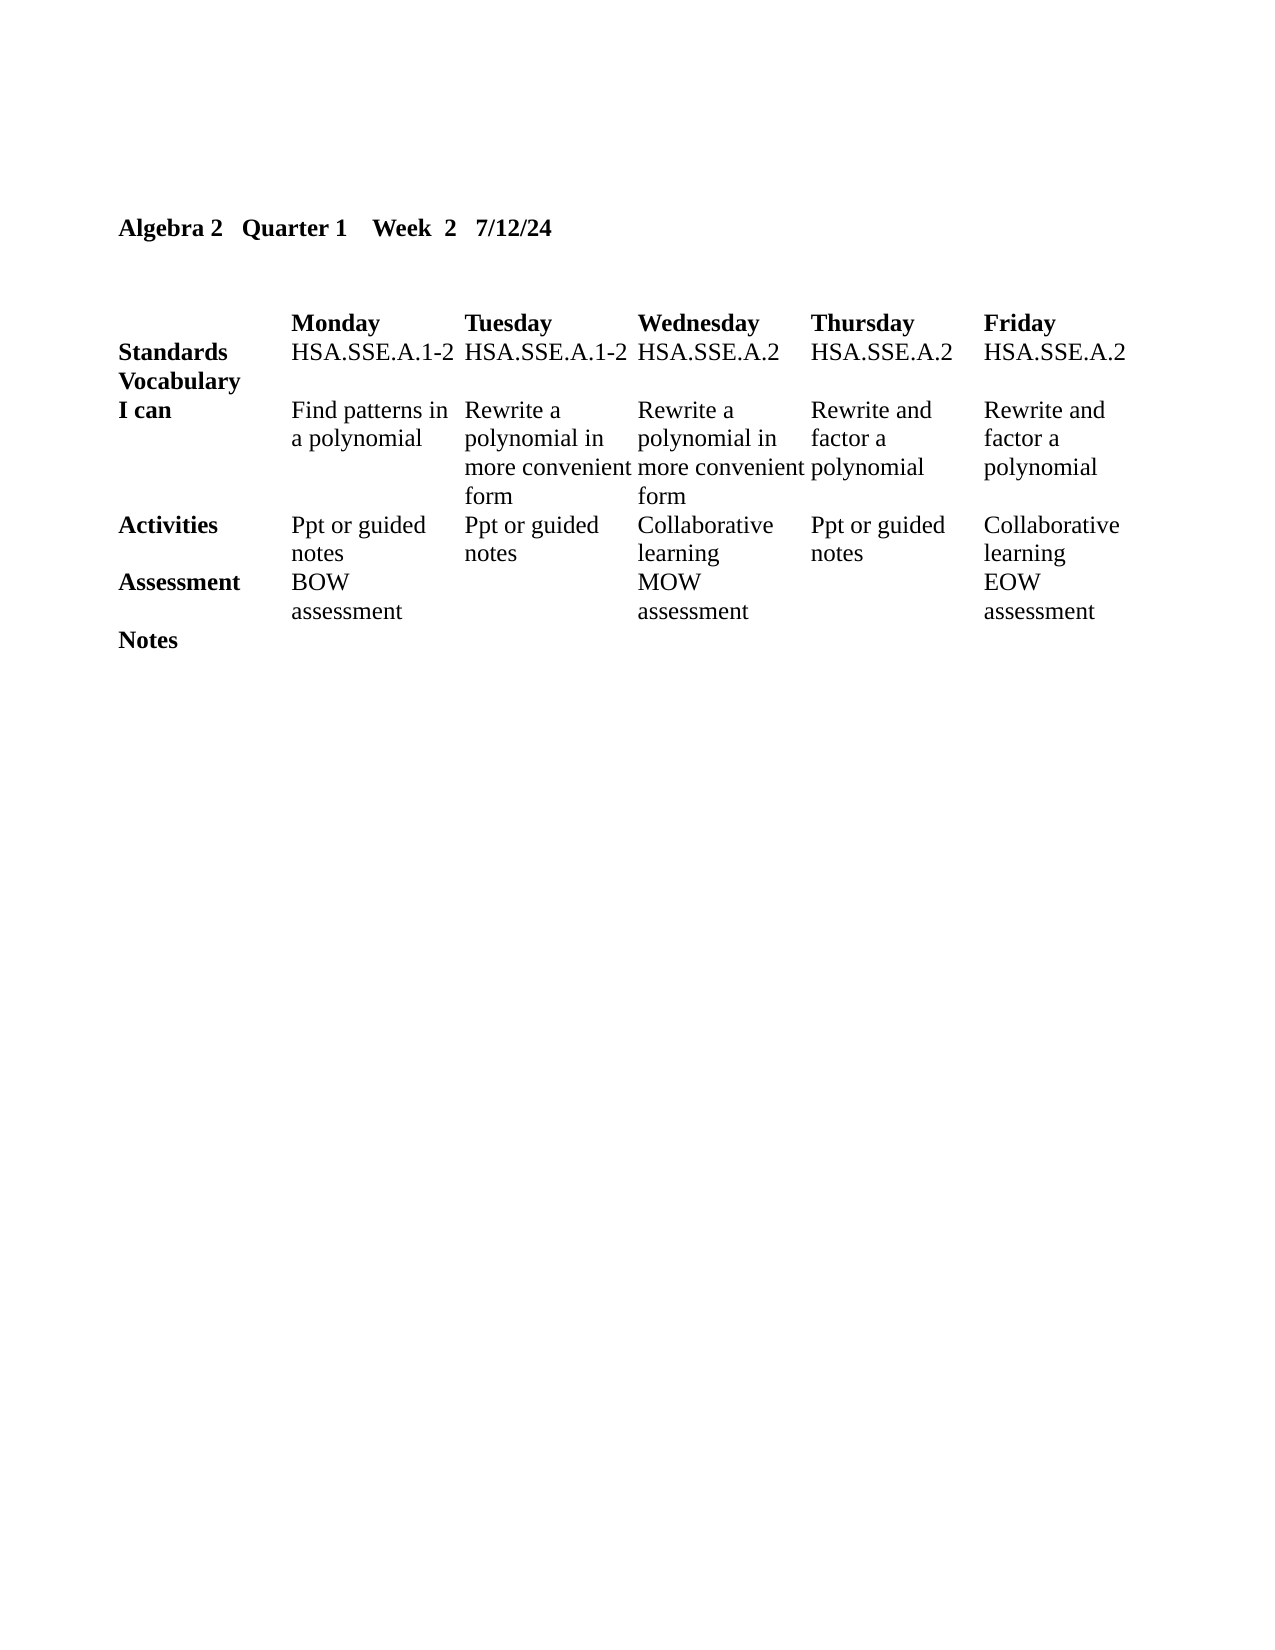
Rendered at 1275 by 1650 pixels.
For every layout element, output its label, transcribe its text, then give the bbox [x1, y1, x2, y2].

table_cell Rewrite and factor a polynomial [811, 395, 984, 510]
table_cell [291, 625, 464, 653]
table_cell Rewrite and factor a polynomial [984, 395, 1157, 510]
table_cell [984, 625, 1157, 653]
table_cell HSA.SSE.A.2 [811, 337, 984, 366]
table_cell HSA.SSE.A.1-2 [464, 337, 637, 366]
table_cell HSA.SSE.A.1-2 [291, 337, 464, 366]
table_cell [291, 366, 464, 395]
table_cell Notes [118, 625, 291, 653]
table_header Friday [984, 309, 1157, 337]
table_cell Ppt or guided notes [464, 510, 637, 567]
table_cell BOW assessment [291, 567, 464, 625]
table_cell [811, 366, 984, 395]
table_cell [464, 625, 637, 653]
table_cell Collaborative learning [984, 510, 1157, 567]
table_cell EOW assessment [984, 567, 1157, 625]
table_cell Ppt or guided notes [291, 510, 464, 567]
table_cell Activities [118, 510, 291, 567]
table_cell HSA.SSE.A.2 [984, 337, 1157, 366]
table_cell [464, 366, 637, 395]
table_header Monday [291, 309, 464, 337]
table_cell Vocabulary [118, 366, 291, 395]
table_header Thursday [811, 309, 984, 337]
table_cell Assessment [118, 567, 291, 625]
table_cell I can [118, 395, 291, 510]
table_cell Find patterns in a polynomial [291, 395, 464, 510]
table_cell [811, 625, 984, 653]
table_cell [811, 567, 984, 625]
text Algebra 2 Quarter 1 Week 2 7/12/24 [118, 213, 1157, 242]
table_cell MOW assessment [638, 567, 811, 625]
table_header Tuesday [464, 309, 637, 337]
table_header Wednesday [638, 309, 811, 337]
table_cell [984, 366, 1157, 395]
table_cell Collaborative learning [638, 510, 811, 567]
table_cell HSA.SSE.A.2 [638, 337, 811, 366]
table_cell Standards [118, 337, 291, 366]
table_header [118, 309, 291, 337]
table_cell Rewrite a polynomial in more convenient form [464, 395, 637, 510]
table_cell [638, 366, 811, 395]
table_cell Ppt or guided notes [811, 510, 984, 567]
table_cell [638, 625, 811, 653]
table_cell [464, 567, 637, 625]
table_cell Rewrite a polynomial in more convenient form [638, 395, 811, 510]
